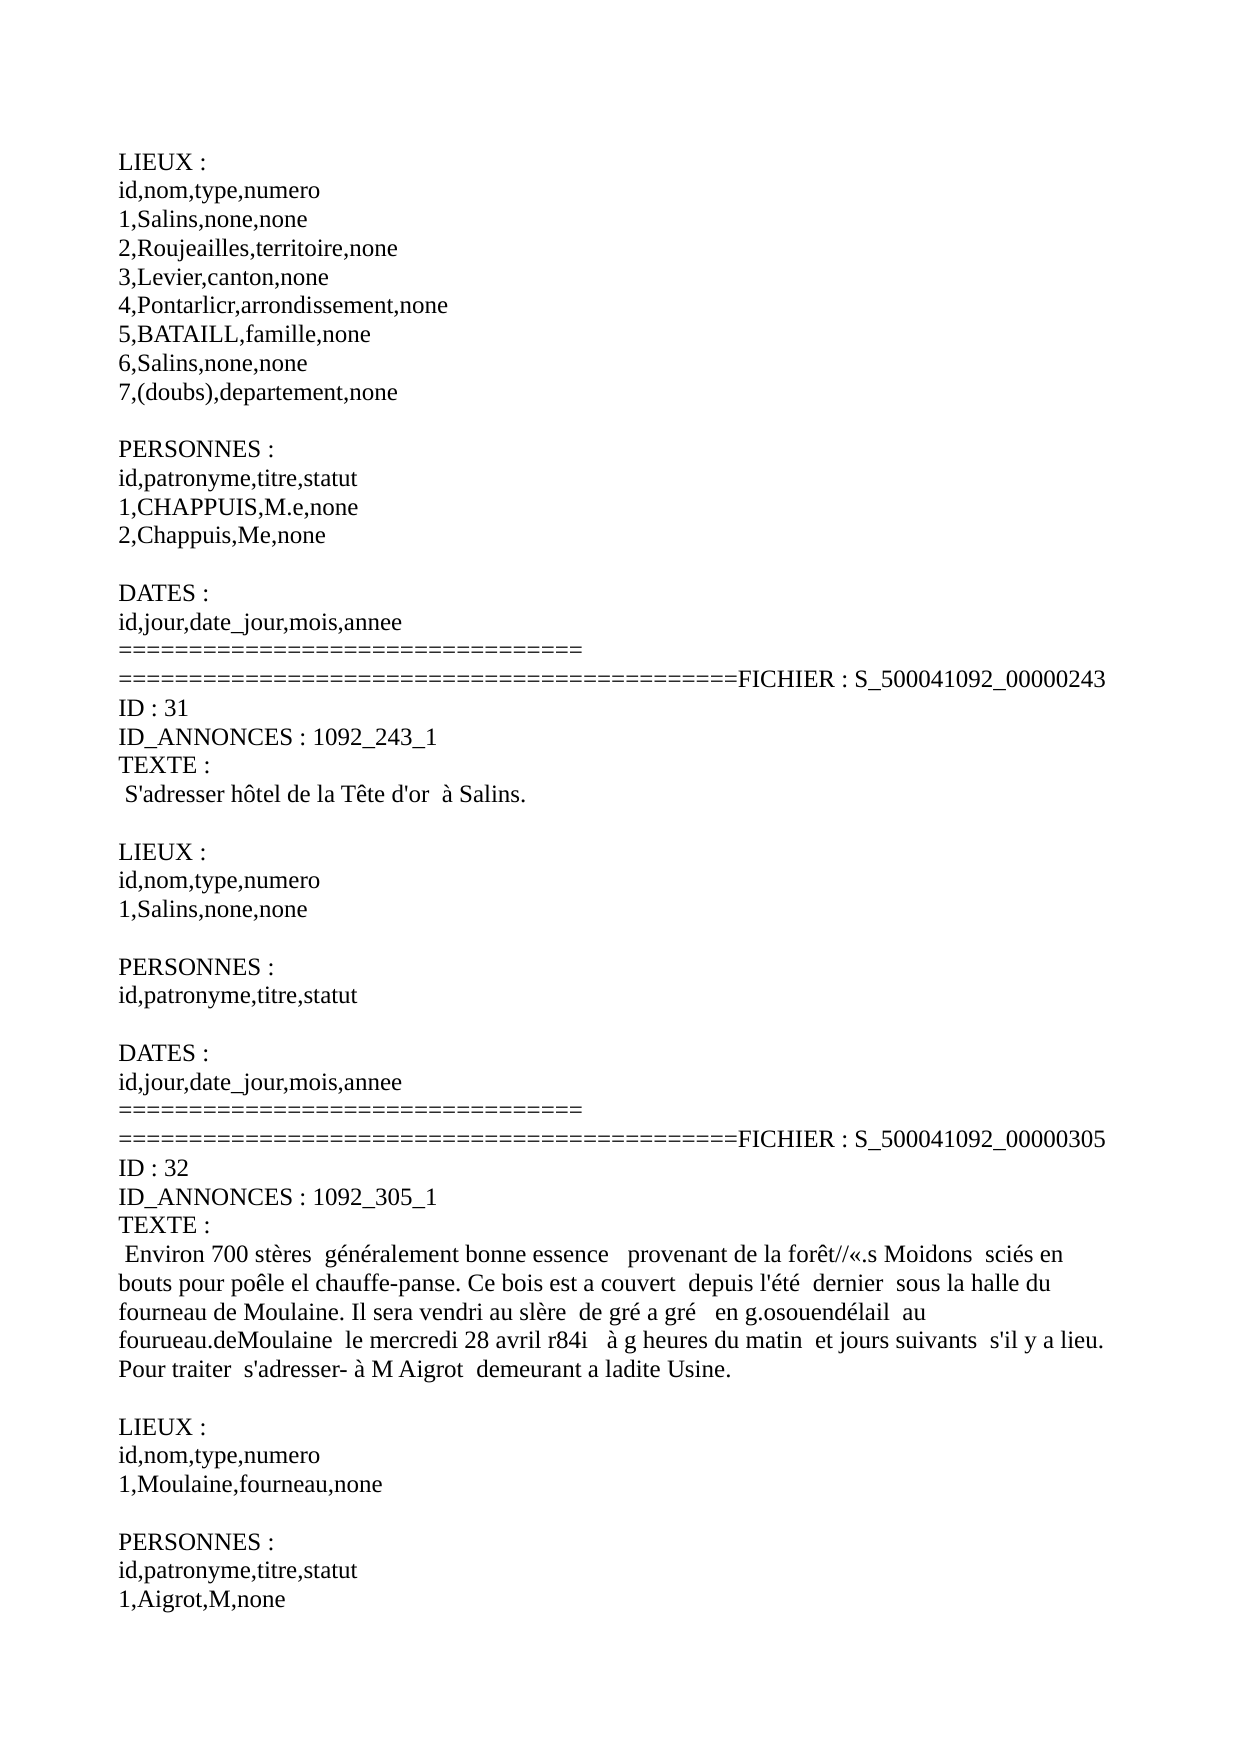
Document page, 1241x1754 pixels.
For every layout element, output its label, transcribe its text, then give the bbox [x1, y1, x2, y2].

text ID : 32 [118, 1153, 1122, 1182]
text 1,Salins,none,none [118, 894, 1122, 923]
text TEXTE : [118, 751, 1122, 779]
text PERSONNES : [118, 1527, 1122, 1556]
text ============================================FICHIER : S_500041092_00000243 [118, 664, 1122, 693]
text ================================= [118, 1096, 1122, 1124]
text 1,Salins,none,none [118, 204, 1122, 233]
text id,nom,type,numero [118, 176, 1122, 204]
text 2,Roujeailles,territoire,none [118, 233, 1122, 262]
text 7,(doubs),departement,none [118, 377, 1122, 406]
text 1,Aigrot,M,none [118, 1584, 1122, 1613]
text S'adresser hôtel de la Tête d'or à Salins. [118, 779, 1122, 808]
text 4,Pontarlicr,arrondissement,none [118, 291, 1122, 319]
text 5,BATAILL,famille,none [118, 319, 1122, 348]
text 1,CHAPPUIS,M.e,none [118, 492, 1122, 521]
text LIEUX : [118, 837, 1122, 866]
text PERSONNES : [118, 952, 1122, 981]
text TEXTE : [118, 1211, 1122, 1239]
text id,nom,type,numero [118, 866, 1122, 894]
text id,patronyme,titre,statut [118, 981, 1122, 1009]
text 3,Levier,canton,none [118, 262, 1122, 291]
text 6,Salins,none,none [118, 348, 1122, 377]
text DATES : [118, 578, 1122, 607]
text ID_ANNONCES : 1092_305_1 [118, 1182, 1122, 1211]
text ID_ANNONCES : 1092_243_1 [118, 722, 1122, 751]
text id,nom,type,numero [118, 1441, 1122, 1469]
text 1,Moulaine,fourneau,none [118, 1469, 1122, 1498]
text id,jour,date_jour,mois,annee [118, 607, 1122, 636]
text ID : 31 [118, 693, 1122, 722]
text LIEUX : [118, 147, 1122, 176]
text id,patronyme,titre,statut [118, 463, 1122, 492]
text PERSONNES : [118, 434, 1122, 463]
text id,jour,date_jour,mois,annee [118, 1067, 1122, 1096]
text 2,Chappuis,Me,none [118, 521, 1122, 549]
text id,patronyme,titre,statut [118, 1556, 1122, 1584]
text Environ 700 stères généralement bonne essence provenant de la forêt//«.s Moidons sciés en bouts pour poêle el chauffe-panse. Ce bois est a couvert depuis l'été dernier sous la halle du fourneau de Moulaine. Il sera vendri au slère de gré a gré en g.osouendélail au fourueau.deMoulaine le mercredi 28 avril r84i à g heures du matin et jours suivants s'il y a lieu. Pour traiter s'adresser- à M Aigrot demeurant a ladite Usine. [118, 1239, 1122, 1383]
text ============================================FICHIER : S_500041092_00000305 [118, 1124, 1122, 1153]
text ================================= [118, 636, 1122, 664]
text LIEUX : [118, 1412, 1122, 1441]
text DATES : [118, 1038, 1122, 1067]
